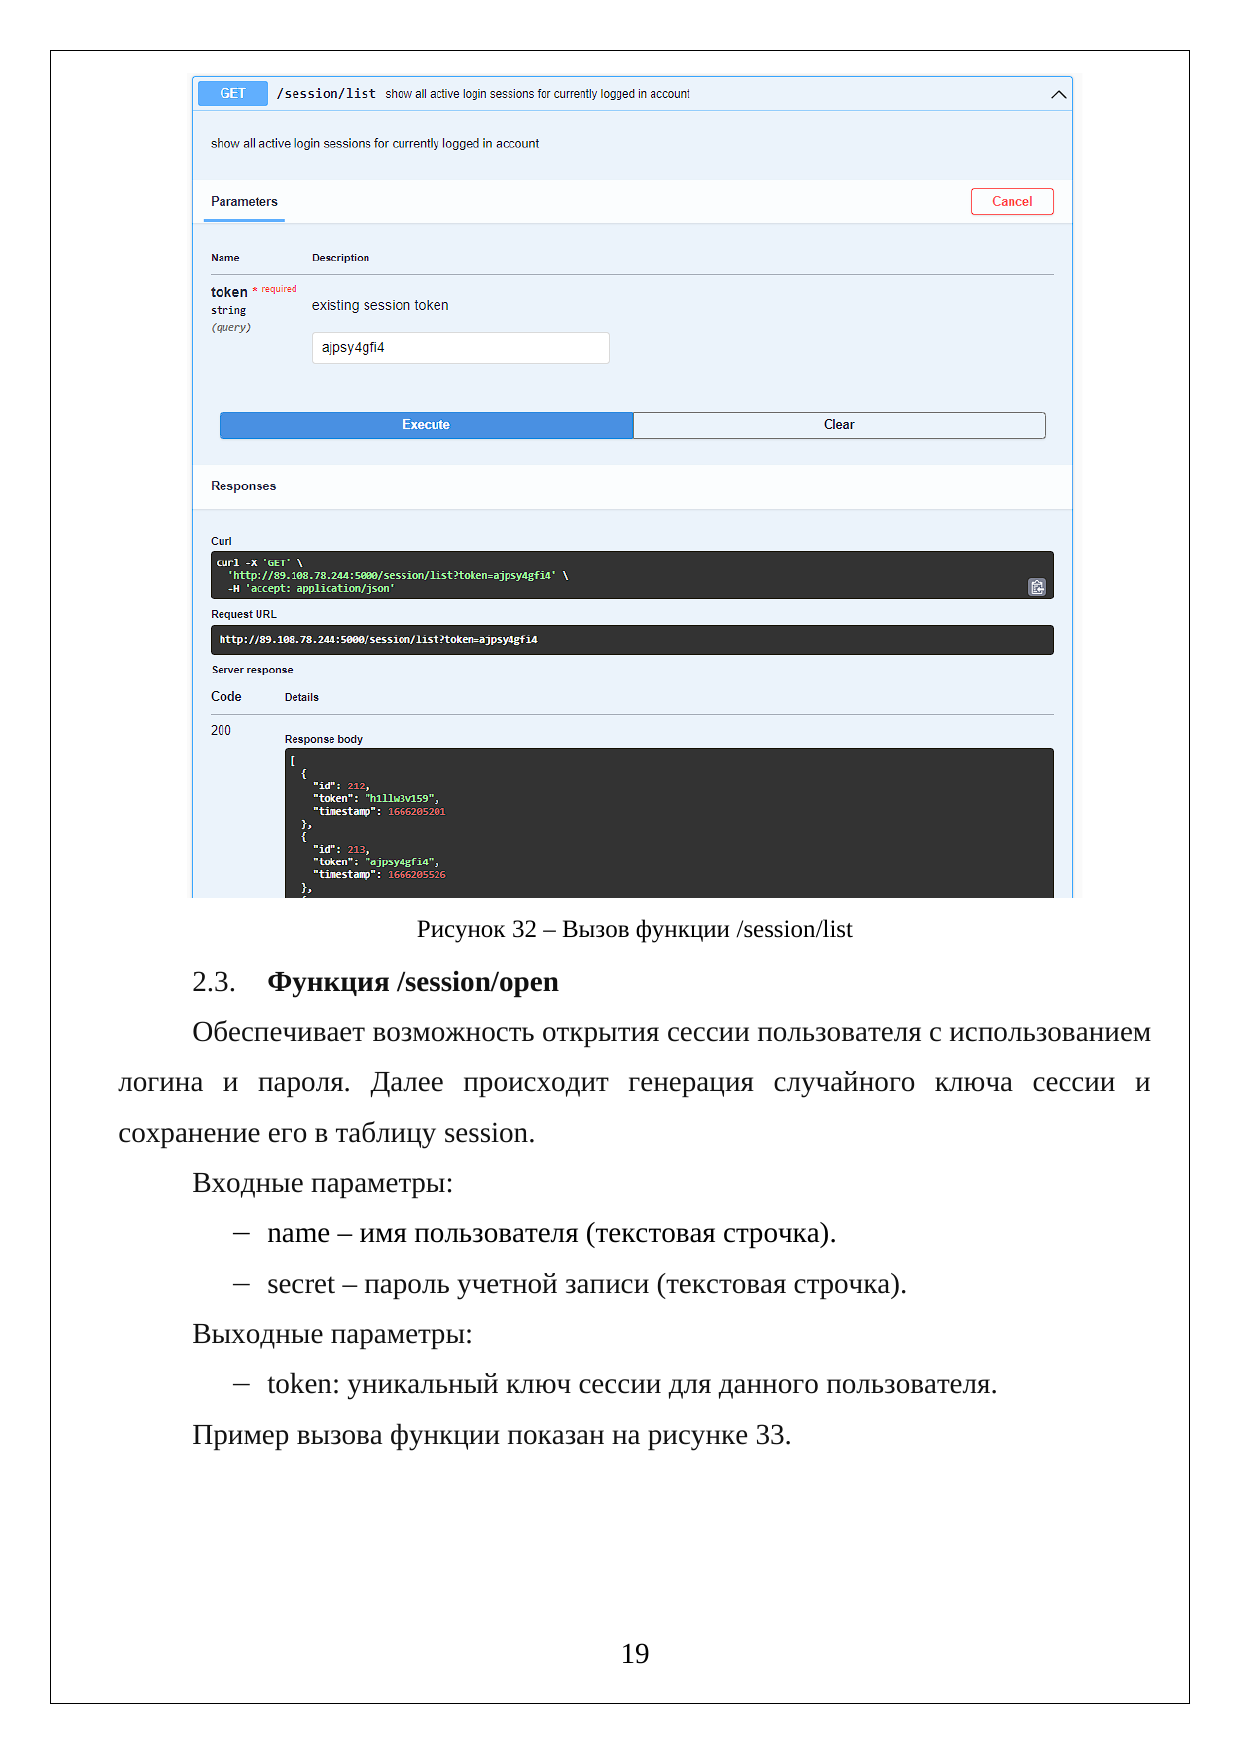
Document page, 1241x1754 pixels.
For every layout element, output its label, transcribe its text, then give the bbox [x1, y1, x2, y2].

text Пример вызова функции показан на рисунке 33. [118, 1417, 1152, 1451]
text Выходные параметры: [118, 1316, 1152, 1350]
list secret – пароль учетной записи (текстовая строчка). [229, 1266, 1152, 1299]
text Входные параметры: [118, 1165, 1152, 1199]
list name – имя пользователя (текстовая строчка). [229, 1215, 1152, 1249]
list token: уникальный ключ сессии для данного пользователя. [229, 1367, 1152, 1400]
list Функция /session/open [192, 964, 1152, 997]
text Обеспечивает возможность открытия сессии пользователя с использованием логина и пароля. Далее происходит генерация случайного ключа сессии и сохранение его в таблицу session. [118, 1014, 1152, 1148]
text Рисунок 32 – Вызов функции /session/list [118, 914, 1152, 943]
